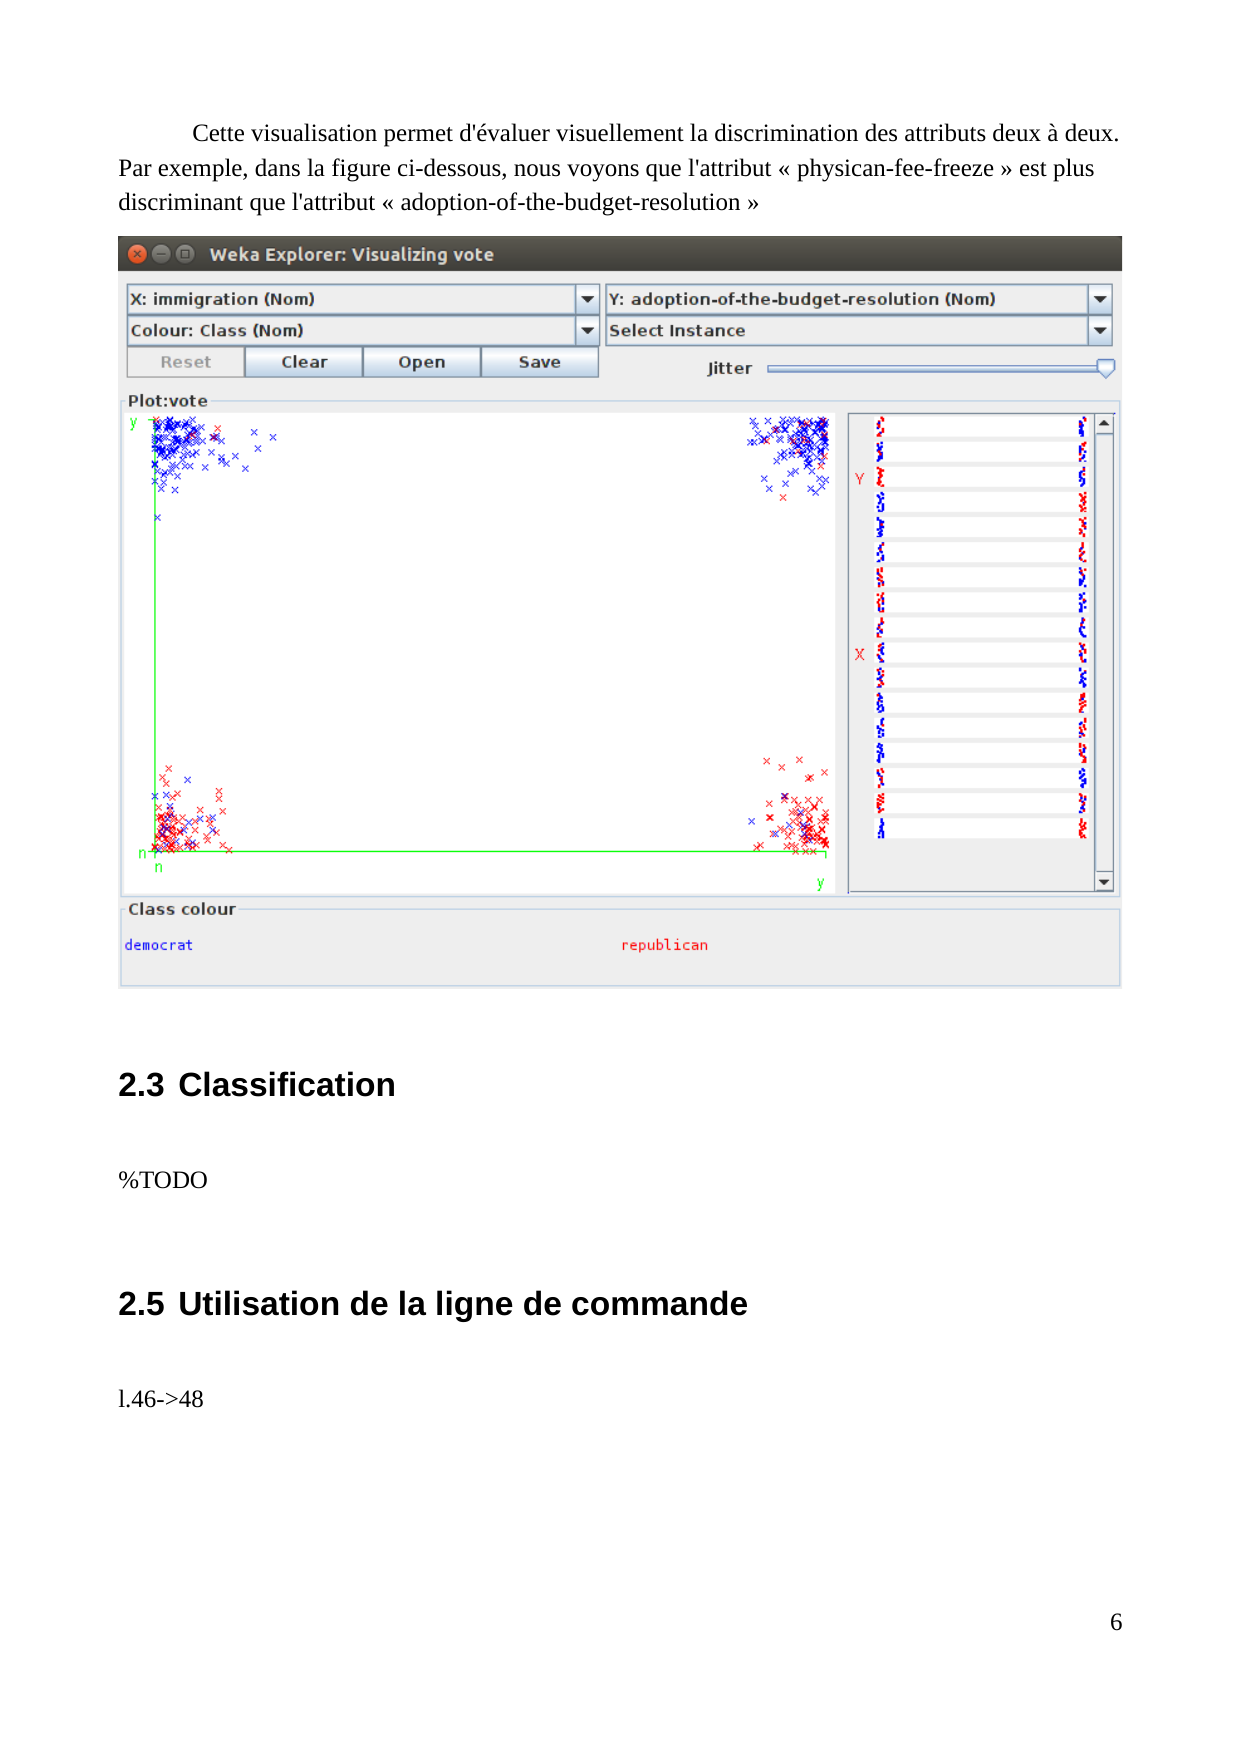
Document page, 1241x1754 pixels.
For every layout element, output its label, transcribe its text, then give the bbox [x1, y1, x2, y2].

text Cette visualisation permet d'évaluer visuellement la discrimination des attributs deux à deux. Par exemple, dans la figure ci-dessous, nous voyons que l'attribut « physican-fee-freeze » est plus discriminant que l'attribut « adoption-of-the-budget-resolution » [118, 118, 1122, 216]
text l.46->48 [118, 1384, 1122, 1413]
picture [118, 236, 1123, 989]
subtitle 2.3 Classification [118, 1065, 1122, 1103]
text %TODO [118, 1165, 1122, 1194]
subtitle 2.5 Utilisation de la ligne de commande [118, 1284, 1122, 1322]
